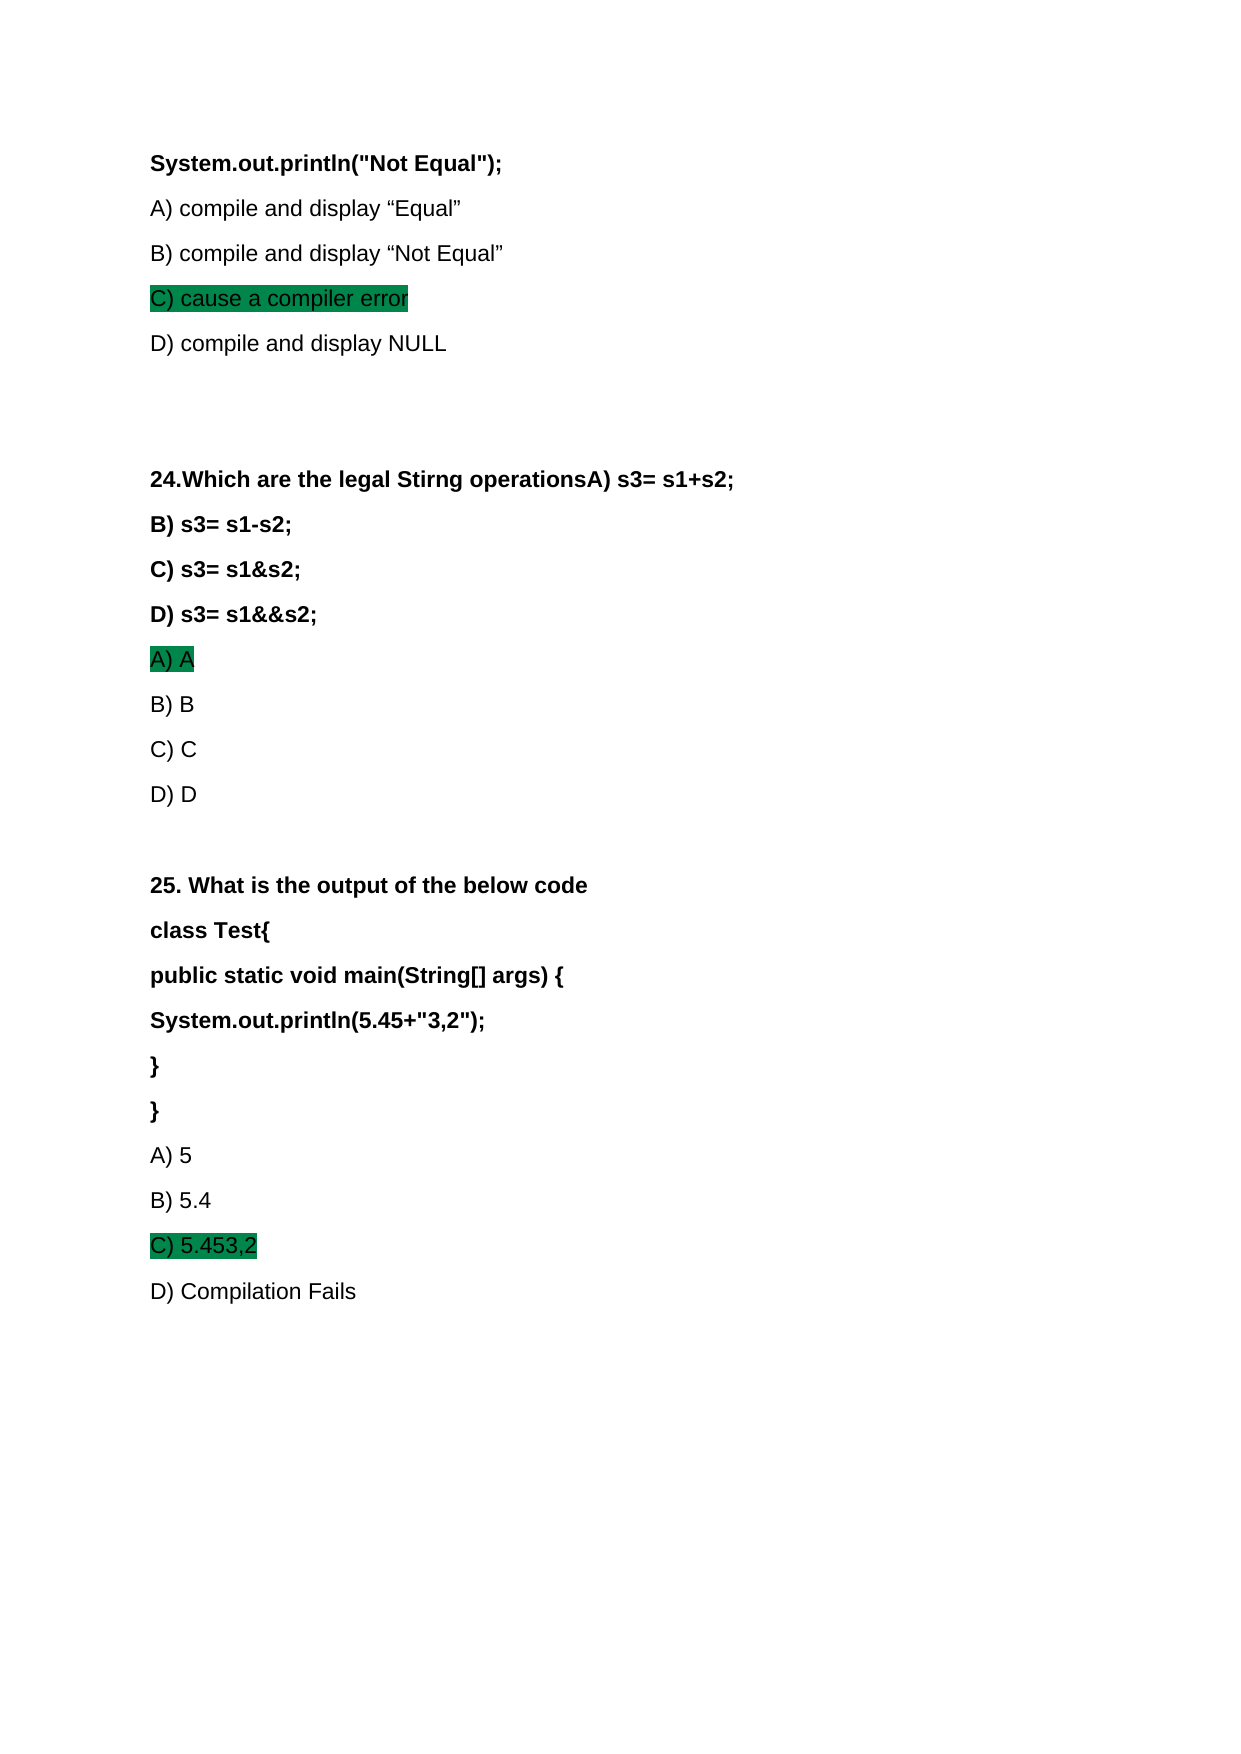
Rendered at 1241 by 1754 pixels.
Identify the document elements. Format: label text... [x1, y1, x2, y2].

text D) compile and display NULL [150, 330, 1090, 357]
text A) compile and display “Equal” [150, 195, 1090, 221]
text } [150, 1097, 1090, 1123]
text D) Compilation Fails [150, 1278, 1090, 1304]
text C) C [150, 736, 1090, 763]
text System.out.println("Not Equal"); [150, 150, 1090, 176]
text C) cause a compiler error [150, 285, 1090, 312]
text D) s3= s1&&s2; [150, 601, 1090, 627]
text 24.Which are the legal Stirng operationsA) s3= s1+s2; [150, 466, 1090, 492]
text 25. What is the output of the below code [150, 872, 1090, 898]
text B) compile and display “Not Equal” [150, 240, 1090, 267]
text System.out.println(5.45+"3,2"); [150, 1007, 1090, 1033]
text B) s3= s1-s2; [150, 511, 1090, 537]
text D) D [150, 781, 1090, 808]
text B) B [150, 691, 1090, 718]
text A) 5 [150, 1142, 1090, 1169]
text B) 5.4 [150, 1187, 1090, 1214]
text C) 5.453,2 [150, 1232, 1090, 1259]
text class Test{ [150, 917, 1090, 943]
text A) A [150, 646, 1090, 672]
text public static void main(String[] args) { [150, 962, 1090, 988]
text } [150, 1052, 1090, 1078]
text C) s3= s1&s2; [150, 556, 1090, 582]
